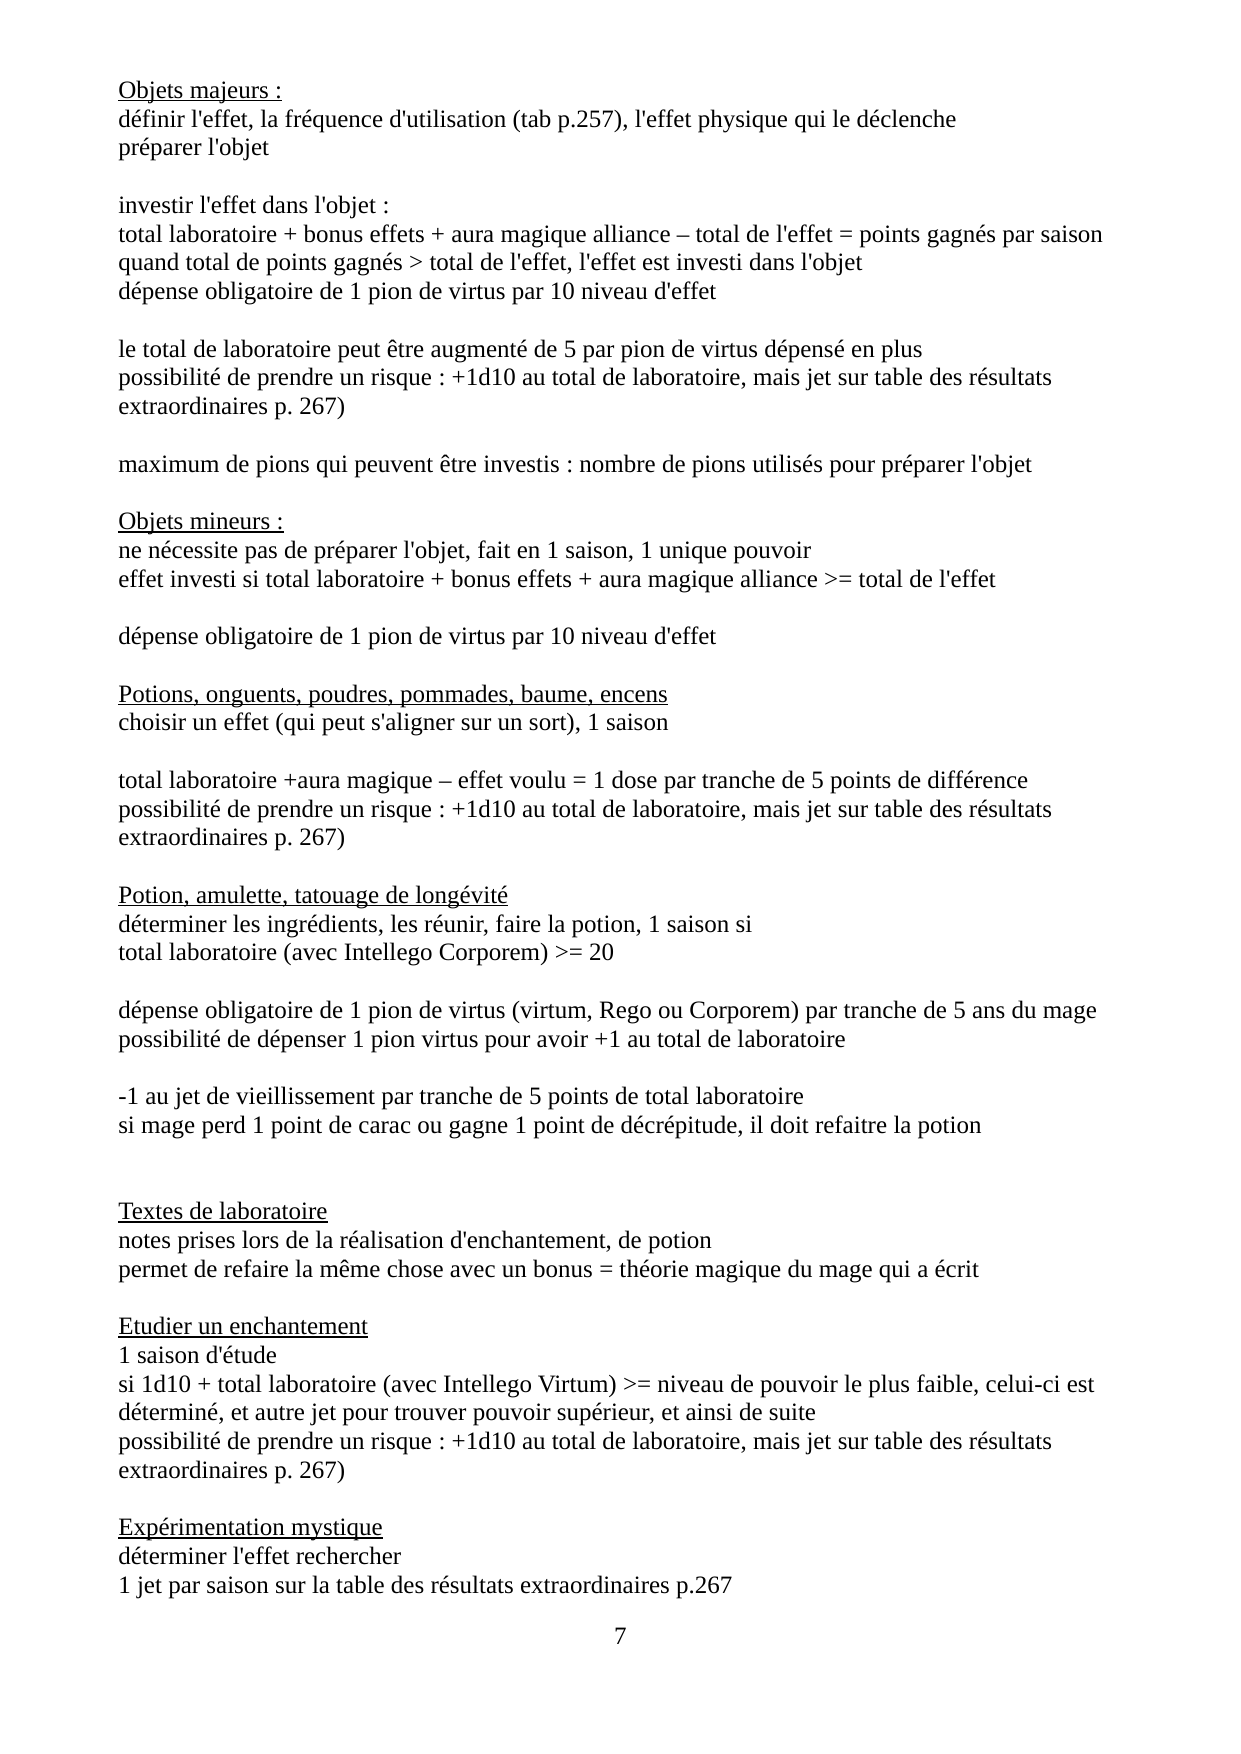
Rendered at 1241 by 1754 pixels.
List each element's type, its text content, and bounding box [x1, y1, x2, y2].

text si 1d10 + total laboratoire (avec Intellego Virtum) >= niveau de pouvoir le plus faible, celui-ci est déterminé, et autre jet pour trouver pouvoir supérieur, et ainsi de suite [118, 1369, 1122, 1426]
text dépense obligatoire de 1 pion de virtus (virtum, Rego ou Corporem) par tranche de 5 ans du mage [118, 995, 1122, 1024]
text Objets majeurs : [118, 75, 1122, 104]
text 1 jet par saison sur la table des résultats extraordinaires p.267 [118, 1570, 1122, 1599]
text déterminer les ingrédients, les réunir, faire la potion, 1 saison si [118, 909, 1122, 937]
text préparer l'objet [118, 132, 1122, 161]
text définir l'effet, la fréquence d'utilisation (tab p.257), l'effet physique qui le déclenche [118, 104, 1122, 132]
text possibilité de prendre un risque : +1d10 au total de laboratoire, mais jet sur table des résultats extraordinaires p. 267) [118, 362, 1122, 420]
text dépense obligatoire de 1 pion de virtus par 10 niveau d'effet [118, 276, 1122, 305]
text effet investi si total laboratoire + bonus effets + aura magique alliance >= total de l'effet [118, 564, 1122, 592]
text -1 au jet de vieillissement par tranche de 5 points de total laboratoire [118, 1081, 1122, 1110]
text possibilité de prendre un risque : +1d10 au total de laboratoire, mais jet sur table des résultats extraordinaires p. 267) [118, 1426, 1122, 1484]
text Potions, onguents, poudres, pommades, baume, encens [118, 679, 1122, 707]
text 1 saison d'étude [118, 1340, 1122, 1369]
text notes prises lors de la réalisation d'enchantement, de potion [118, 1225, 1122, 1254]
text dépense obligatoire de 1 pion de virtus par 10 niveau d'effet [118, 621, 1122, 650]
text total laboratoire + bonus effets + aura magique alliance – total de l'effet = points gagnés par saison [118, 219, 1122, 247]
text possibilité de prendre un risque : +1d10 au total de laboratoire, mais jet sur table des résultats extraordinaires p. 267) [118, 794, 1122, 851]
text investir l'effet dans l'objet : [118, 190, 1122, 219]
text si mage perd 1 point de carac ou gagne 1 point de décrépitude, il doit refaitre la potion [118, 1110, 1122, 1139]
text Objets mineurs : [118, 506, 1122, 535]
text possibilité de dépenser 1 pion virtus pour avoir +1 au total de laboratoire [118, 1024, 1122, 1052]
text maximum de pions qui peuvent être investis : nombre de pions utilisés pour préparer l'objet [118, 449, 1122, 477]
text ne nécessite pas de préparer l'objet, fait en 1 saison, 1 unique pouvoir [118, 535, 1122, 564]
text total laboratoire +aura magique – effet voulu = 1 dose par tranche de 5 points de différence [118, 765, 1122, 794]
text déterminer l'effet rechercher [118, 1541, 1122, 1570]
text le total de laboratoire peut être augmenté de 5 par pion de virtus dépensé en plus [118, 334, 1122, 362]
text Expérimentation mystique [118, 1512, 1122, 1541]
text choisir un effet (qui peut s'aligner sur un sort), 1 saison [118, 707, 1122, 736]
text permet de refaire la même chose avec un bonus = théorie magique du mage qui a écrit [118, 1254, 1122, 1282]
text quand total de points gagnés > total de l'effet, l'effet est investi dans l'objet [118, 247, 1122, 276]
text Etudier un enchantement [118, 1311, 1122, 1340]
text total laboratoire (avec Intellego Corporem) >= 20 [118, 937, 1122, 966]
text Textes de laboratoire [118, 1196, 1122, 1225]
text Potion, amulette, tatouage de longévité [118, 880, 1122, 909]
